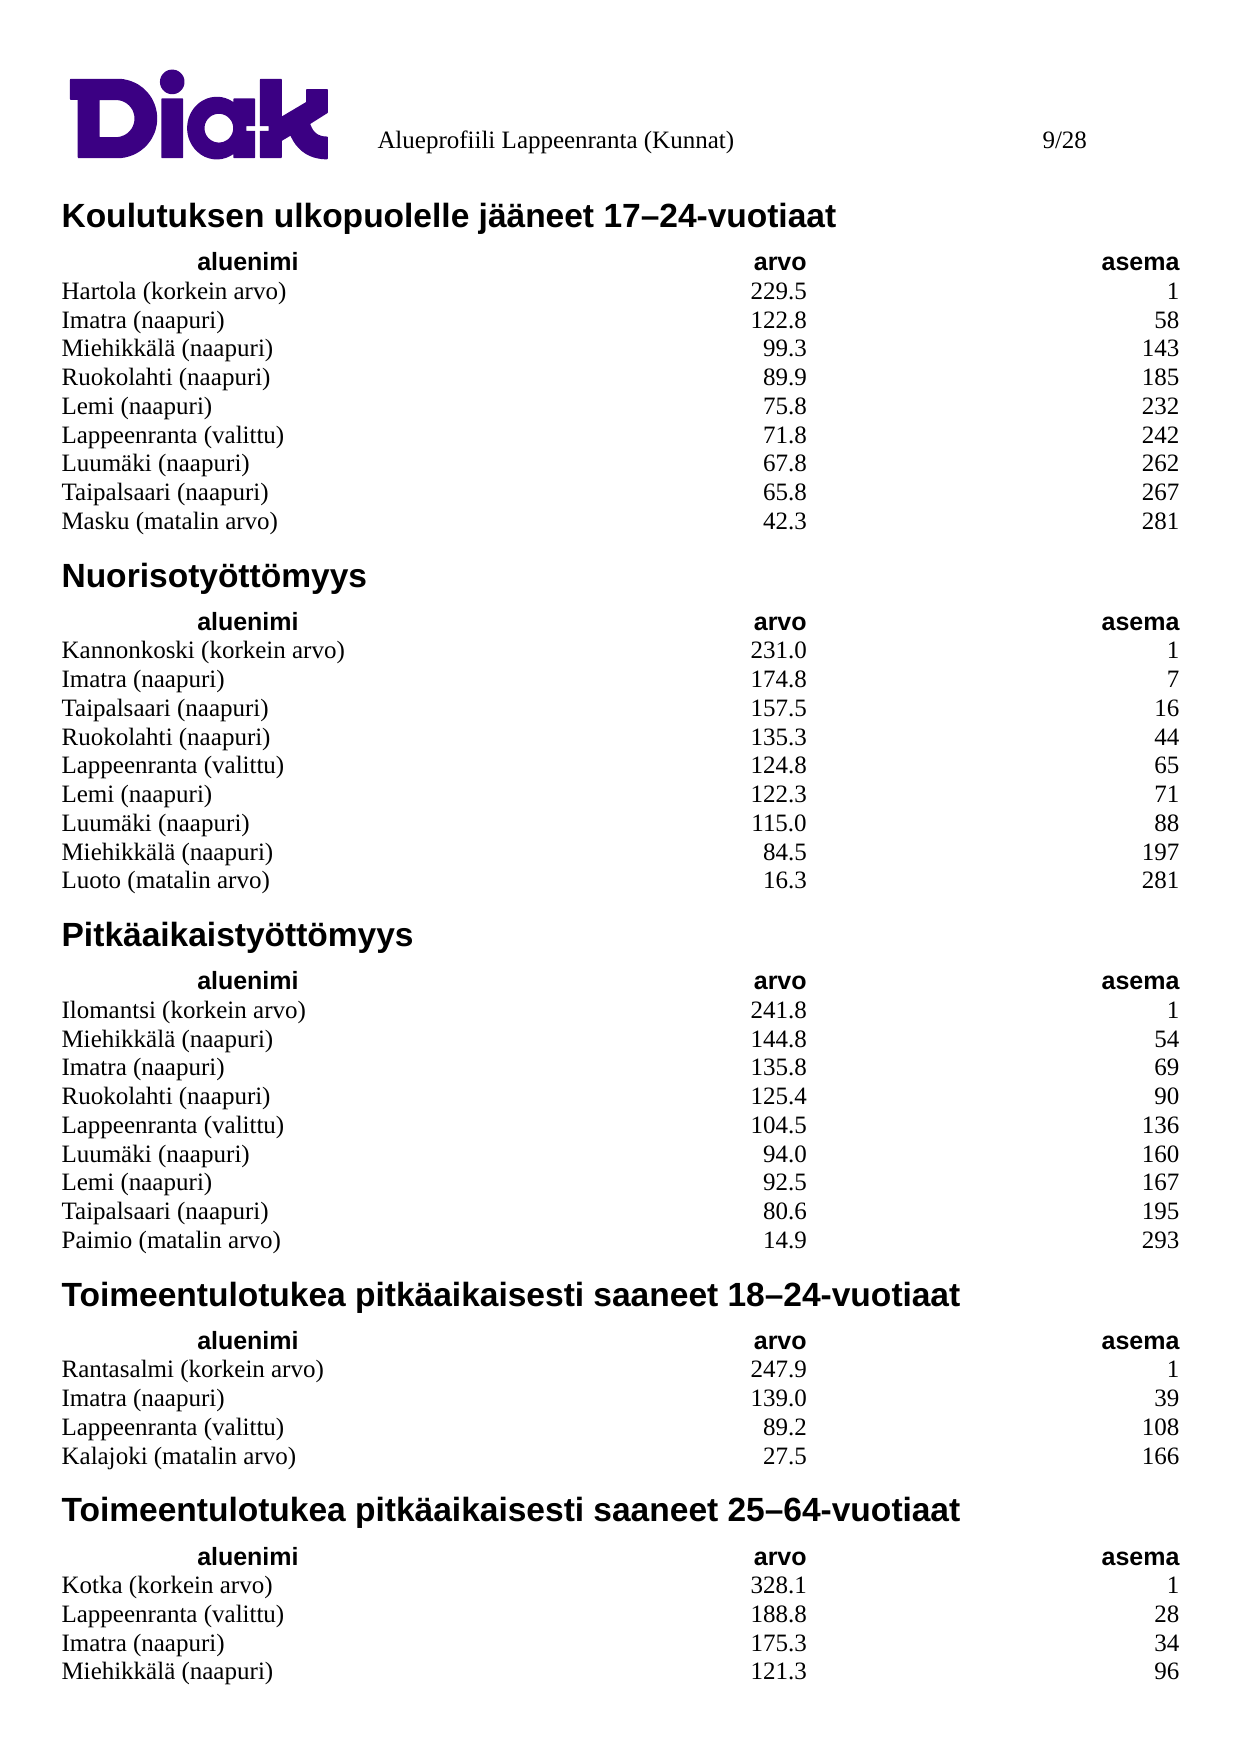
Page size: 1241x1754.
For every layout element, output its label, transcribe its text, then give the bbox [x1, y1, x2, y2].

table_cell 90 [806, 1081, 1179, 1110]
table_cell 1 [806, 995, 1179, 1024]
table_cell 39 [806, 1383, 1179, 1412]
table_cell 144.8 [434, 1024, 806, 1052]
table_header asema [806, 1326, 1179, 1354]
table_cell 80.6 [434, 1196, 806, 1225]
table_cell 65.8 [434, 477, 806, 506]
table_cell 108 [806, 1412, 1179, 1441]
table_cell Lemi (naapuri) [61, 1168, 434, 1196]
table_cell Imatra (naapuri) [61, 305, 434, 333]
table_cell Imatra (naapuri) [61, 664, 434, 693]
table_cell 185 [806, 362, 1179, 391]
table_cell 136 [806, 1110, 1179, 1139]
table_cell 28 [806, 1599, 1179, 1628]
table_cell 174.8 [434, 664, 806, 693]
subtitle Koulutuksen ulkopuolelle jääneet 17–24-vuotiaat [61, 196, 1179, 235]
table_cell 42.3 [434, 506, 806, 535]
table_cell 1 [806, 1570, 1179, 1599]
table_cell 124.8 [434, 751, 806, 779]
table_cell 96 [806, 1656, 1179, 1685]
table_cell Luumäki (naapuri) [61, 449, 434, 477]
table_cell 89.9 [434, 362, 806, 391]
table_cell Miehikkälä (naapuri) [61, 1024, 434, 1052]
table_cell 16.3 [434, 866, 806, 894]
table_cell 71 [806, 779, 1179, 808]
table_cell 69 [806, 1053, 1179, 1081]
table_cell 104.5 [434, 1110, 806, 1139]
table_header asema [806, 1541, 1179, 1570]
table_header aluenimi [61, 1541, 434, 1570]
table_cell 232 [806, 391, 1179, 420]
table_cell Rantasalmi (korkein arvo) [61, 1355, 434, 1383]
table_cell 94.0 [434, 1139, 806, 1167]
table_cell Lappeenranta (valittu) [61, 420, 434, 448]
table_cell 175.3 [434, 1628, 806, 1656]
table_cell Miehikkälä (naapuri) [61, 837, 434, 866]
table_cell 262 [806, 449, 1179, 477]
table_cell Lappeenranta (valittu) [61, 751, 434, 779]
table_cell 88 [806, 808, 1179, 837]
table_cell Paimio (matalin arvo) [61, 1225, 434, 1254]
table_cell Kalajoki (matalin arvo) [61, 1441, 434, 1469]
subtitle Pitkäaikaistyöttömyys [61, 915, 1179, 954]
table_cell Luoto (matalin arvo) [61, 866, 434, 894]
table_cell 241.8 [434, 995, 806, 1024]
subtitle Toimeentulotukea pitkäaikaisesti saaneet 25–64-vuotiaat [61, 1490, 1179, 1529]
table_cell 1 [806, 636, 1179, 664]
table_cell 54 [806, 1024, 1179, 1052]
table_cell 99.3 [434, 334, 806, 362]
table_header arvo [434, 607, 806, 636]
table_cell Luumäki (naapuri) [61, 808, 434, 837]
table_cell Kotka (korkein arvo) [61, 1570, 434, 1599]
table_cell 27.5 [434, 1441, 806, 1469]
table_cell Ruokolahti (naapuri) [61, 1081, 434, 1110]
table_cell Miehikkälä (naapuri) [61, 334, 434, 362]
table_header asema [806, 607, 1179, 636]
table_cell 65 [806, 751, 1179, 779]
table_cell 281 [806, 506, 1179, 535]
subtitle Nuorisotyöttömyys [61, 556, 1179, 594]
table_header arvo [434, 1326, 806, 1354]
table_cell 1 [806, 1355, 1179, 1383]
table_cell 34 [806, 1628, 1179, 1656]
table_cell 125.4 [434, 1081, 806, 1110]
table_cell 143 [806, 334, 1179, 362]
table_cell Luumäki (naapuri) [61, 1139, 434, 1167]
table_cell Masku (matalin arvo) [61, 506, 434, 535]
table_cell 195 [806, 1196, 1179, 1225]
table_cell Miehikkälä (naapuri) [61, 1656, 434, 1685]
table_cell 71.8 [434, 420, 806, 448]
table_cell 166 [806, 1441, 1179, 1469]
table_cell Ruokolahti (naapuri) [61, 362, 434, 391]
table_cell Kannonkoski (korkein arvo) [61, 636, 434, 664]
table_cell Hartola (korkein arvo) [61, 276, 434, 305]
table_cell 281 [806, 866, 1179, 894]
table_cell 121.3 [434, 1656, 806, 1685]
table_header asema [806, 966, 1179, 995]
table_cell 160 [806, 1139, 1179, 1167]
subtitle Toimeentulotukea pitkäaikaisesti saaneet 18–24-vuotiaat [61, 1274, 1179, 1313]
table_cell 67.8 [434, 449, 806, 477]
table_header aluenimi [61, 247, 434, 276]
table_cell Taipalsaari (naapuri) [61, 477, 434, 506]
table_cell 135.8 [434, 1053, 806, 1081]
table_cell Lappeenranta (valittu) [61, 1412, 434, 1441]
table_cell Ilomantsi (korkein arvo) [61, 995, 434, 1024]
table_cell Lemi (naapuri) [61, 391, 434, 420]
table_cell 293 [806, 1225, 1179, 1254]
table_cell Imatra (naapuri) [61, 1383, 434, 1412]
table_header aluenimi [61, 1326, 434, 1354]
table_cell Lappeenranta (valittu) [61, 1599, 434, 1628]
table_cell Imatra (naapuri) [61, 1053, 434, 1081]
table_cell 1 [806, 276, 1179, 305]
table_cell 167 [806, 1168, 1179, 1196]
table_cell Taipalsaari (naapuri) [61, 1196, 434, 1225]
table_cell 58 [806, 305, 1179, 333]
table_cell 14.9 [434, 1225, 806, 1254]
table_cell 92.5 [434, 1168, 806, 1196]
table_cell 229.5 [434, 276, 806, 305]
table_cell 267 [806, 477, 1179, 506]
table_header arvo [434, 966, 806, 995]
table_header aluenimi [61, 966, 434, 995]
table_header arvo [434, 247, 806, 276]
table_cell 89.2 [434, 1412, 806, 1441]
table_cell Imatra (naapuri) [61, 1628, 434, 1656]
table_header aluenimi [61, 607, 434, 636]
table_cell Lemi (naapuri) [61, 779, 434, 808]
table_cell 188.8 [434, 1599, 806, 1628]
table_cell 115.0 [434, 808, 806, 837]
table_cell 139.0 [434, 1383, 806, 1412]
table_cell 75.8 [434, 391, 806, 420]
table_header arvo [434, 1541, 806, 1570]
table_cell 247.9 [434, 1355, 806, 1383]
table_cell Lappeenranta (valittu) [61, 1110, 434, 1139]
table_cell 7 [806, 664, 1179, 693]
table_cell 157.5 [434, 693, 806, 722]
table_cell 135.3 [434, 722, 806, 751]
table_cell 16 [806, 693, 1179, 722]
table_cell 197 [806, 837, 1179, 866]
table_cell 231.0 [434, 636, 806, 664]
table_cell Ruokolahti (naapuri) [61, 722, 434, 751]
table_cell 122.8 [434, 305, 806, 333]
table_cell 242 [806, 420, 1179, 448]
table_cell 328.1 [434, 1570, 806, 1599]
table_cell Taipalsaari (naapuri) [61, 693, 434, 722]
table_header asema [806, 247, 1179, 276]
table_cell 84.5 [434, 837, 806, 866]
table_cell 44 [806, 722, 1179, 751]
table_cell 122.3 [434, 779, 806, 808]
